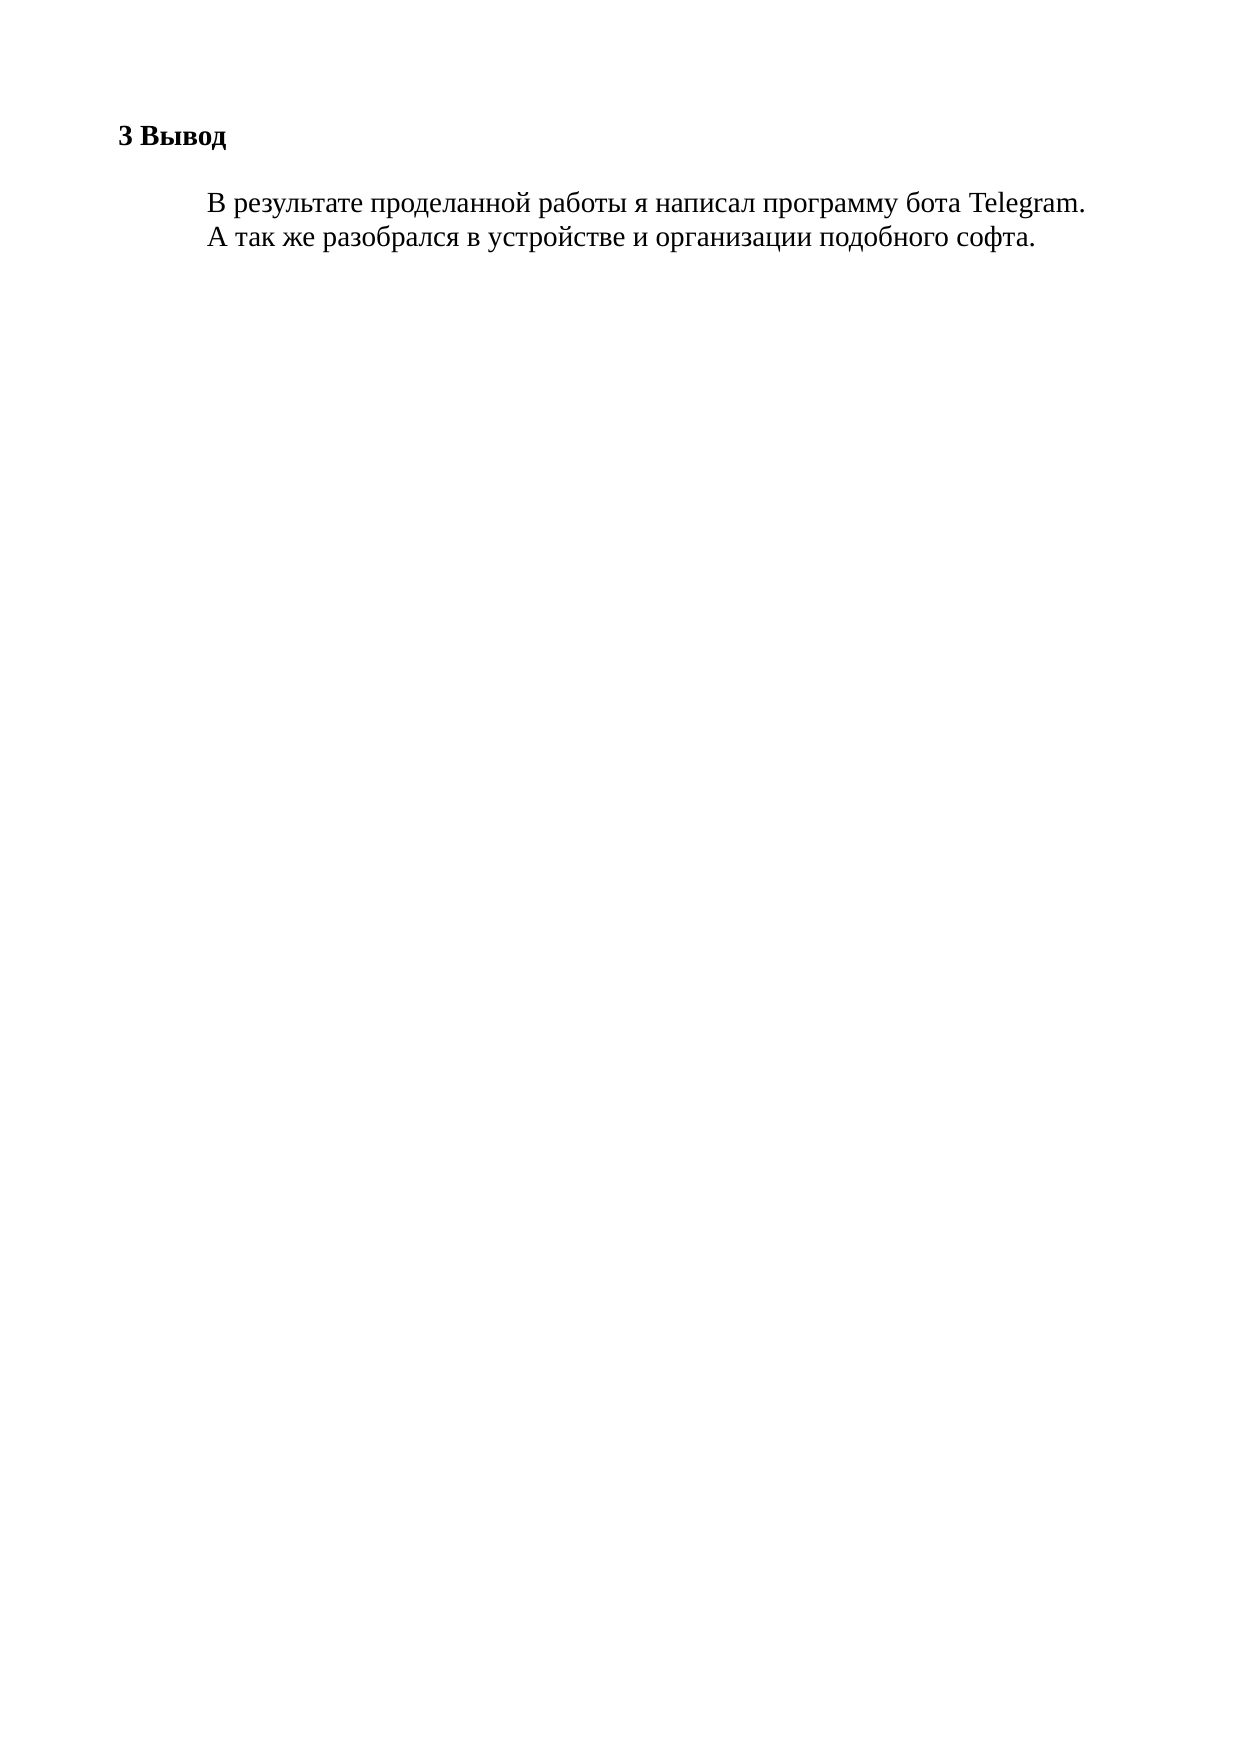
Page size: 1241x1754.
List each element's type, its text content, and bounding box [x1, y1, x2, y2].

text В результате проделанной работы я написал программу бота Telegram. [118, 185, 1122, 219]
text А так же разобрался в устройстве и организации подобного софта. [118, 219, 1122, 252]
text 3 Вывод [118, 118, 1122, 152]
